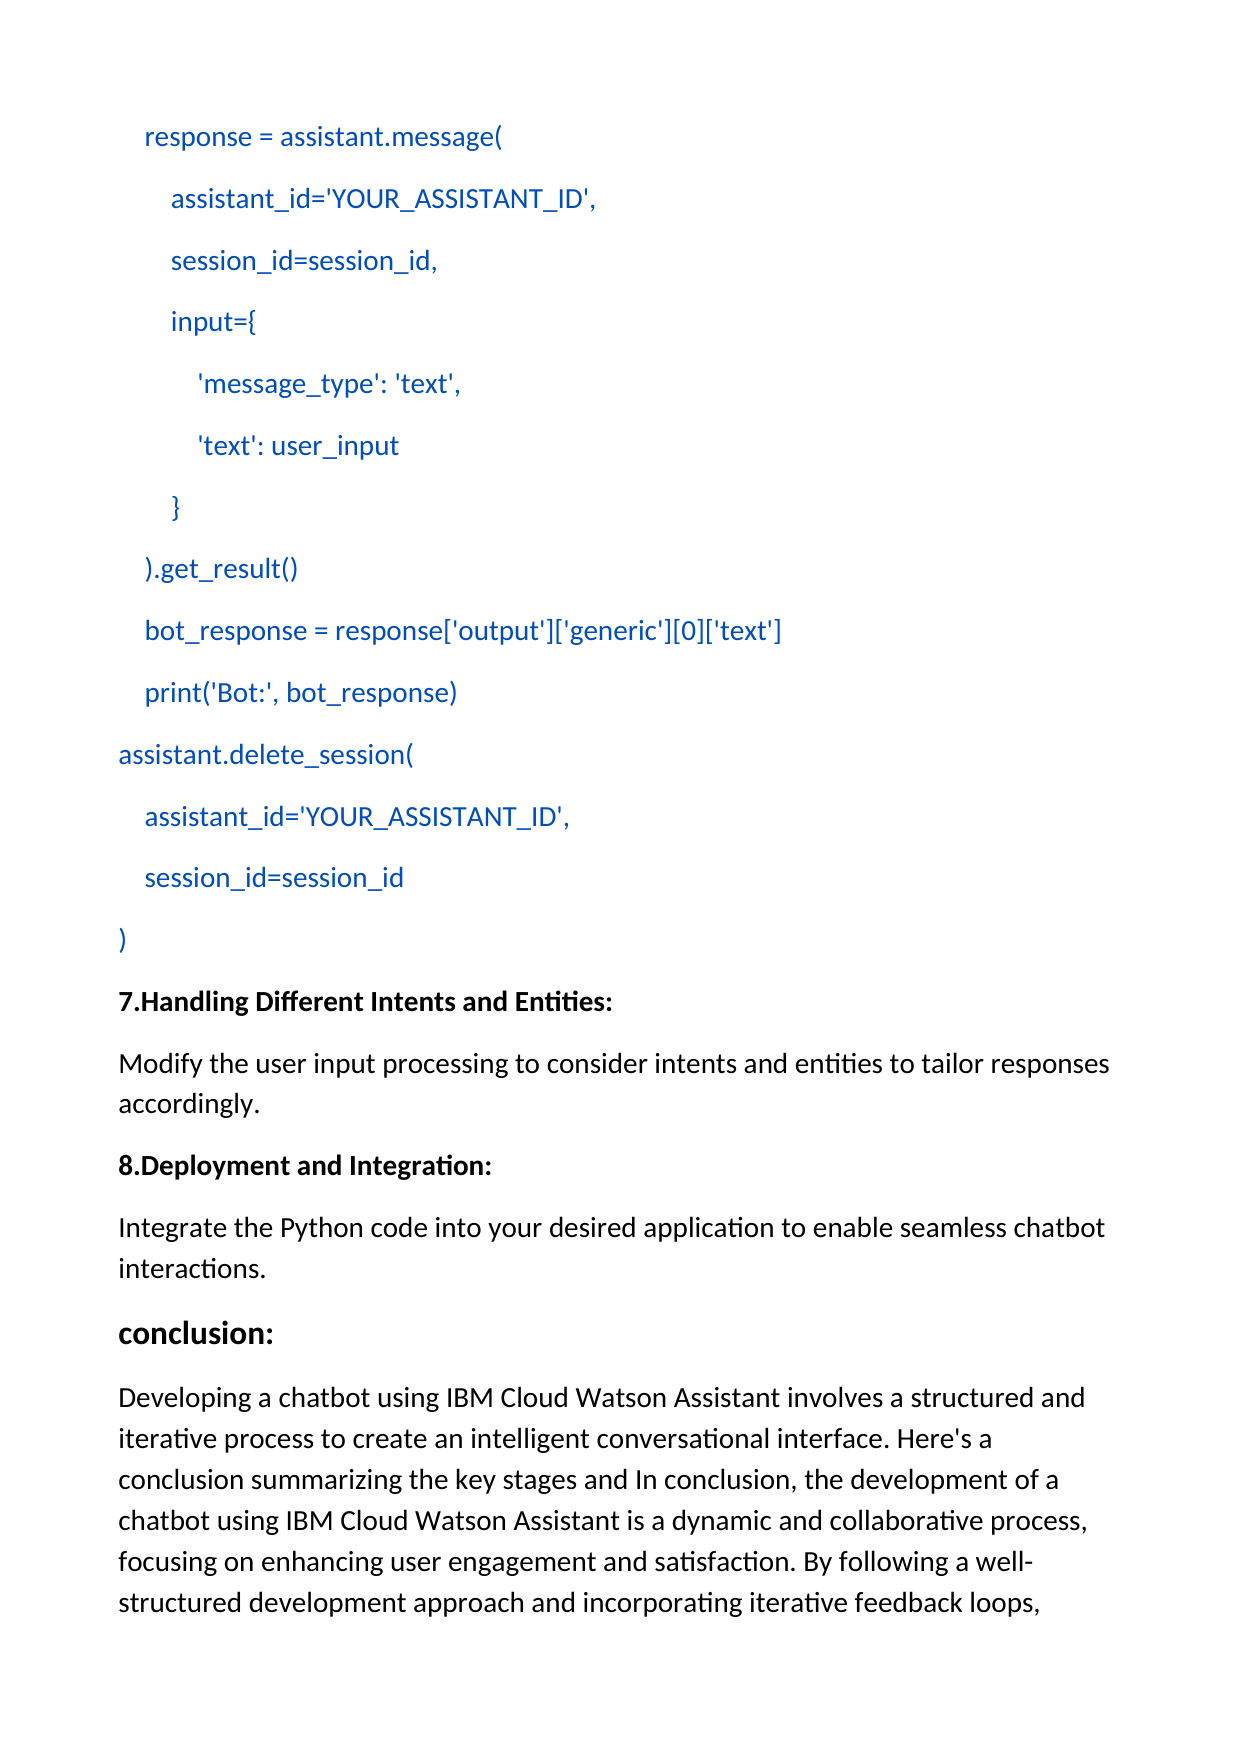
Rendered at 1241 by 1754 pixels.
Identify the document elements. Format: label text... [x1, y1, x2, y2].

text bot_response = response['output']['generic'][0]['text'] [118, 612, 1122, 648]
text ).get_result() [118, 551, 1122, 586]
text input={ [118, 303, 1122, 339]
text print('Bot:', bot_response) [118, 674, 1122, 710]
text Developing a chatbot using IBM Cloud Watson Assistant involves a structured and iterative process to create an intelligent conversational interface. Here's a conclusion summarizing the key stages and In conclusion, the development of a chatbot using IBM Cloud Watson Assistant is a dynamic and collaborative process, focusing on enhancing user engagement and satisfaction. By following a well-structured development approach and incorporating iterative feedback loops, [118, 1379, 1122, 1620]
text 8.Deployment and Integration: [118, 1147, 1122, 1183]
text session_id=session_id [118, 859, 1122, 895]
text assistant.delete_session( [118, 736, 1122, 771]
text 'text': user_input [118, 427, 1122, 463]
text Modify the user input processing to consider intents and entities to tailor responses accordingly. [118, 1045, 1122, 1121]
text assistant_id='YOUR_ASSISTANT_ID', [118, 798, 1122, 833]
text 7.Handling Different Intents and Entities: [118, 983, 1122, 1018]
text ) [118, 921, 1122, 957]
text 'message_type': 'text', [118, 365, 1122, 401]
text } [118, 489, 1122, 524]
text conclusion: [118, 1312, 1122, 1353]
text Integrate the Python code into your desired application to enable seamless chatbot interactions. [118, 1209, 1122, 1286]
text response = assistant.message( [118, 118, 1122, 154]
text assistant_id='YOUR_ASSISTANT_ID', [118, 180, 1122, 216]
text session_id=session_id, [118, 242, 1122, 277]
